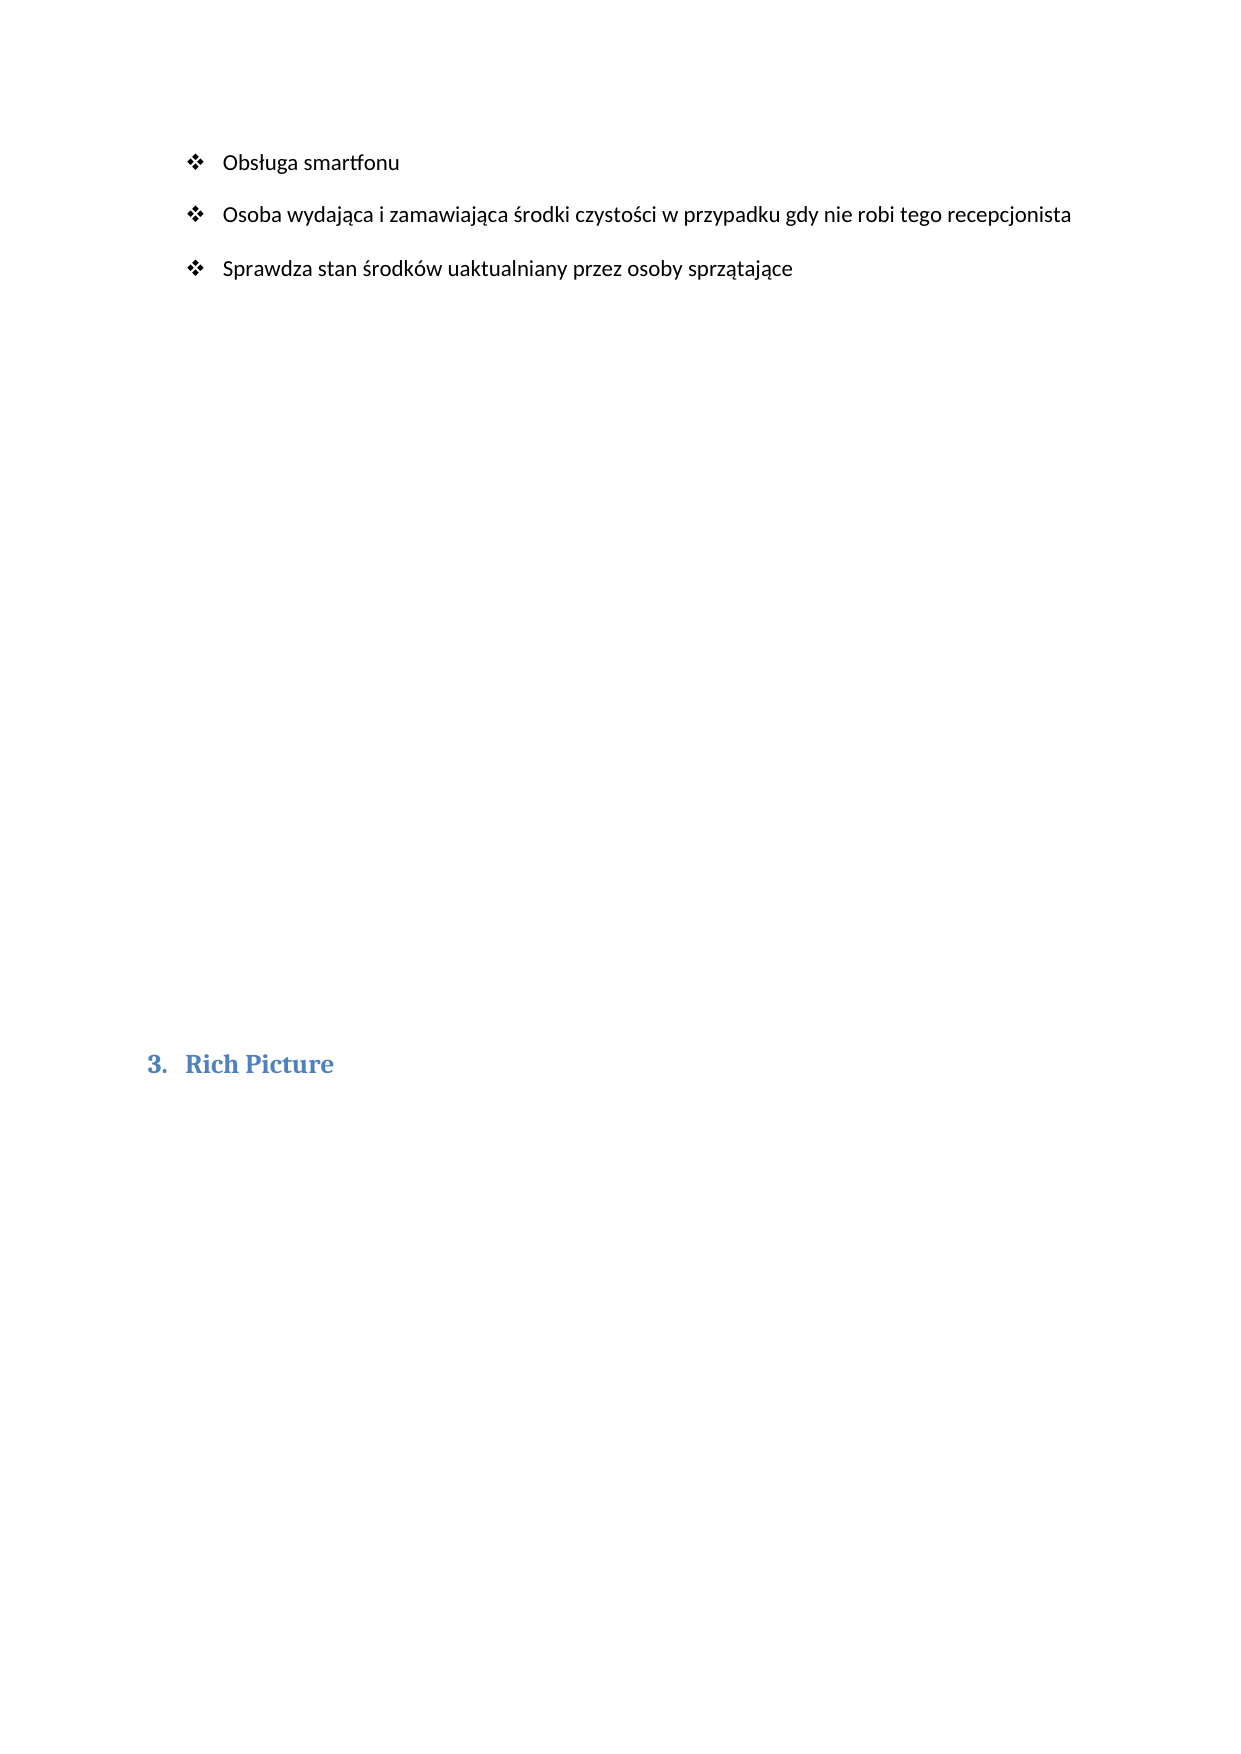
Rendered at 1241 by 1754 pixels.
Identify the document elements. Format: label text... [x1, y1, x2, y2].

list Osoba wydająca i zamawiająca środki czystości w przypadku gdy nie robi tego recepcjonista [185, 201, 1093, 229]
list Sprawdza stan środków uaktualniany przez osoby sprzątające [185, 254, 1093, 282]
subtitle Rich Picture [148, 1049, 1093, 1080]
list Obsługa smartfonu [185, 148, 1093, 176]
